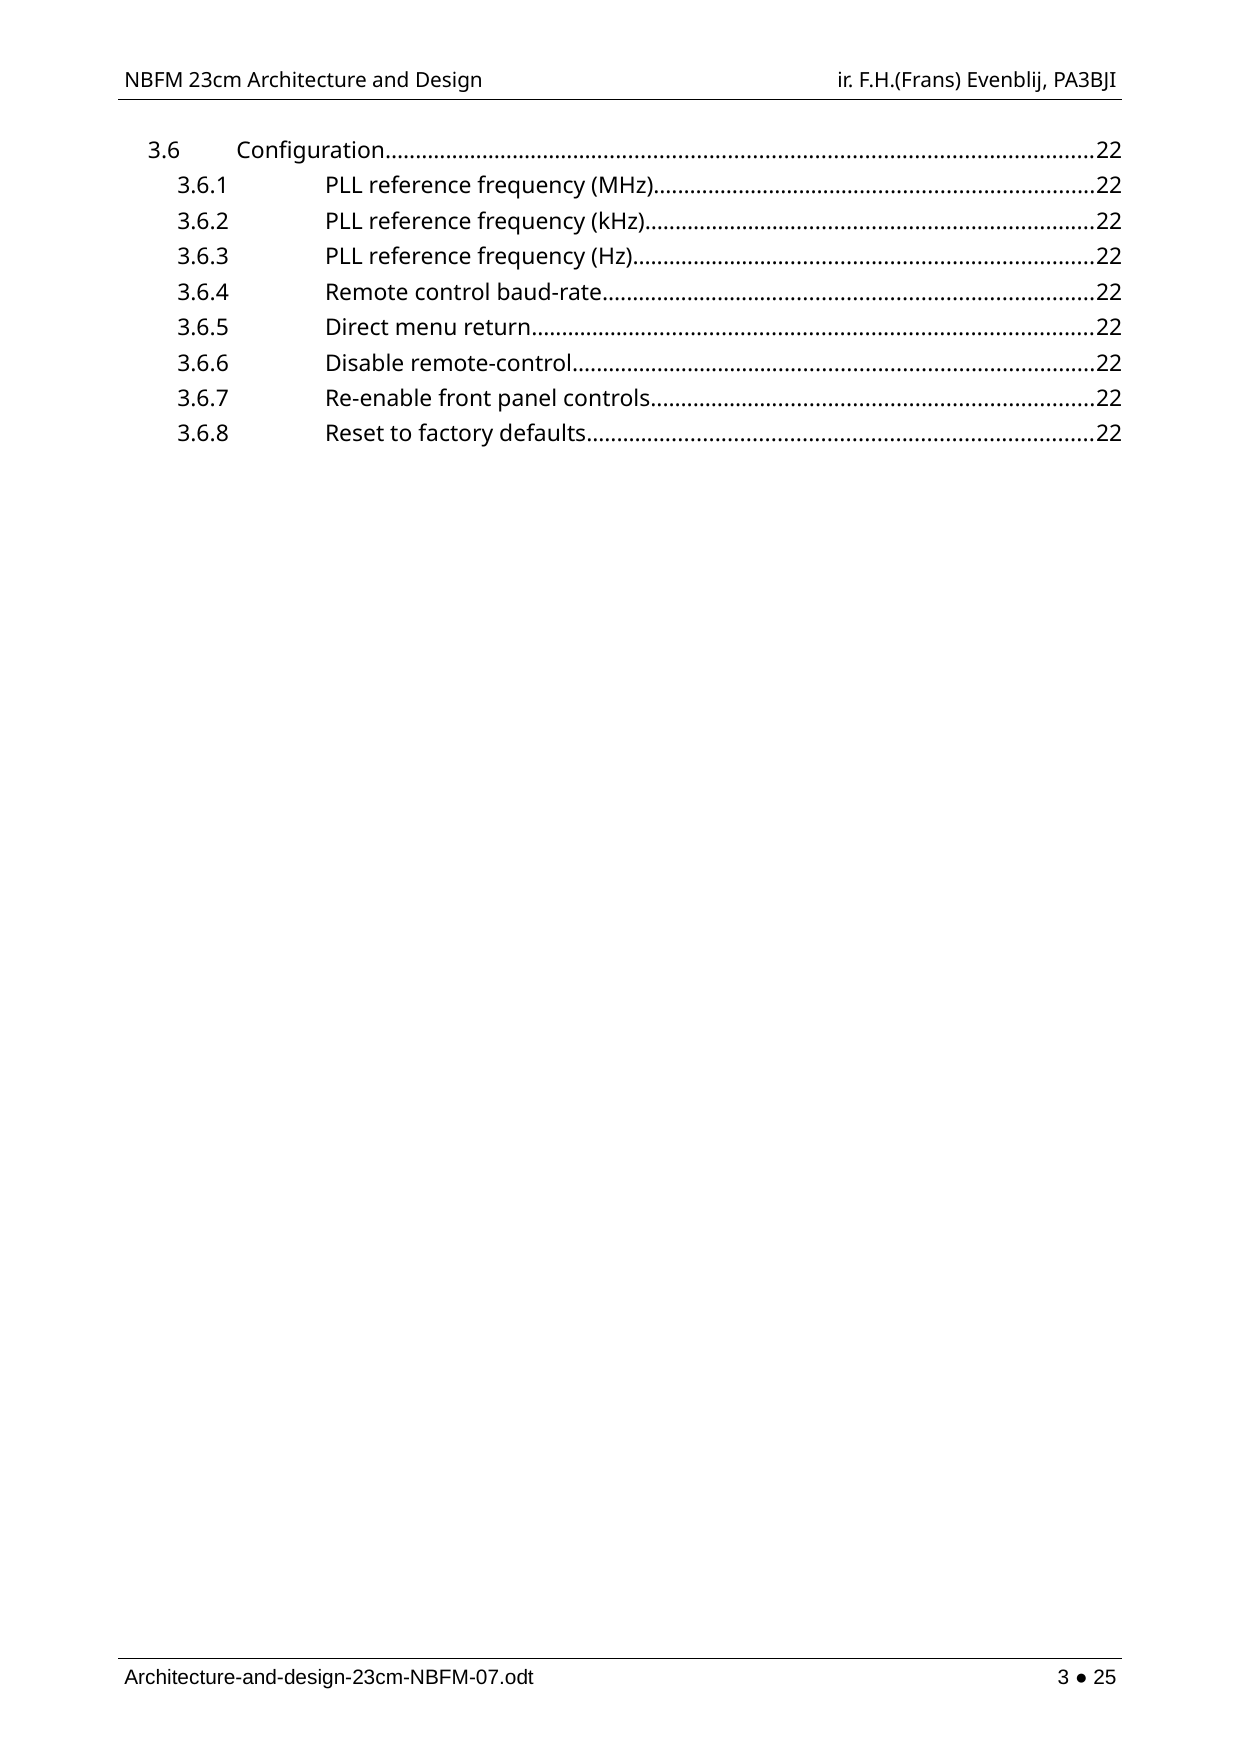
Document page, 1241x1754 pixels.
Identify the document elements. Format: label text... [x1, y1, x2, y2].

text 3.6.2 PLL reference frequency (kHz) 22 [177, 201, 1122, 236]
text 3.6.4 Remote control baud-rate 22 [177, 272, 1122, 307]
text 3.6.1 PLL reference frequency (MHz) 22 [177, 165, 1122, 201]
text 3.6.6 Disable remote-control 22 [177, 342, 1122, 378]
text 3.6 Configuration 22 [148, 130, 1122, 165]
text 3.6.3 PLL reference frequency (Hz) 22 [177, 236, 1122, 272]
text 3.6.8 Reset to factory defaults 22 [177, 413, 1122, 449]
text 3.6.7 Re-enable front panel controls 22 [177, 378, 1122, 413]
text 3.6.5 Direct menu return 22 [177, 307, 1122, 342]
